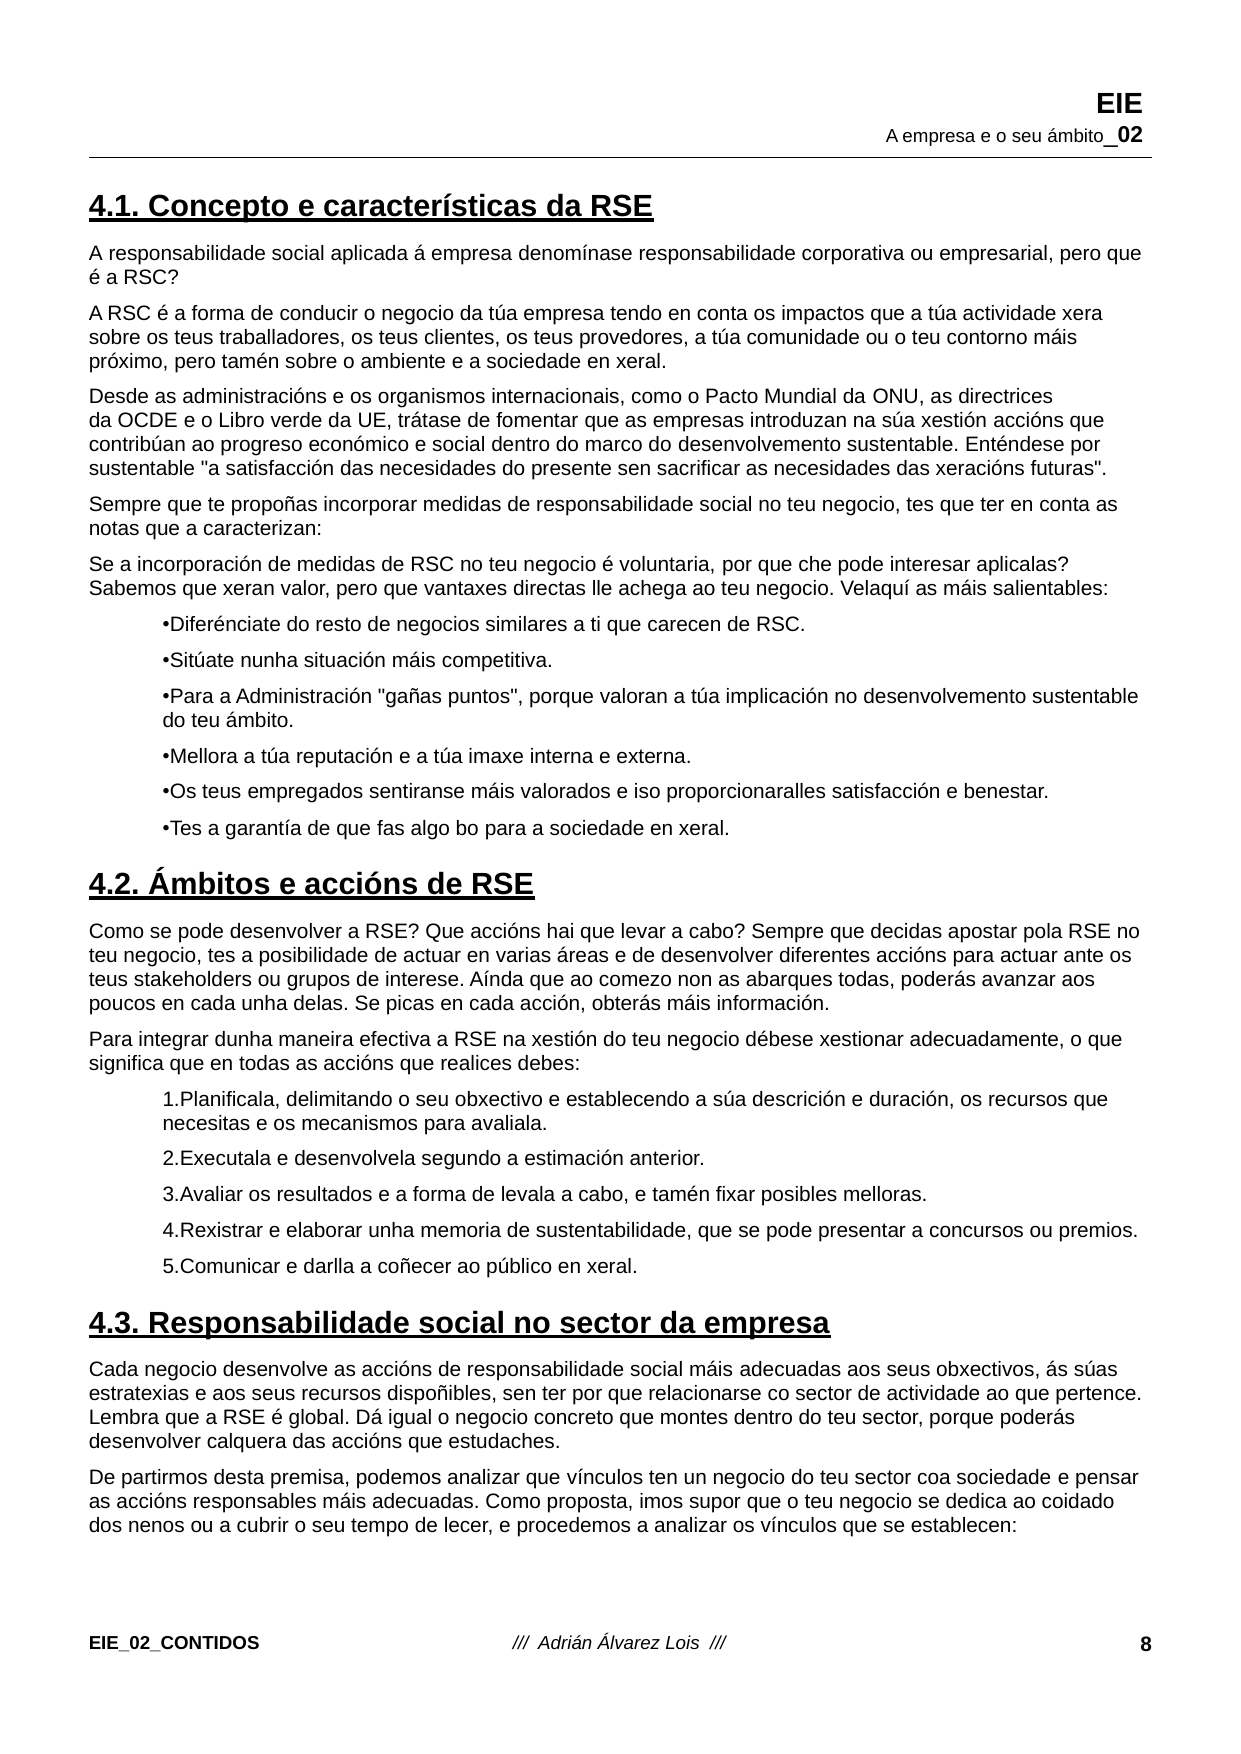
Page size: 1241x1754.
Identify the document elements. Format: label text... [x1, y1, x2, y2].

list Executala e desenvolvela segundo a estimación anterior. [88, 1146, 1152, 1170]
subtitle 4.2. Ámbitos e accións de RSE [88, 866, 1152, 901]
list Comunicar e darlla a coñecer ao público en xeral. [88, 1254, 1152, 1278]
text A RSC é a forma de conducir o negocio da túa empresa tendo en conta os impactos que a túa actividade xera sobre os teus traballadores, os teus clientes, os teus provedores, a túa comunidade ou o teu contorno máis próximo, pero tamén sobre o ambiente e a sociedade en xeral. [88, 301, 1152, 372]
text Se a incorporación de medidas de RSC no teu negocio é voluntaria, por que che pode interesar aplicalas? Sabemos que xeran valor, pero que vantaxes directas lle achega ao teu negocio. Velaquí as máis salientables: [88, 552, 1152, 600]
list Planificala, delimitando o seu obxectivo e establecendo a súa descrición e duración, os recursos que necesitas e os mecanismos para avaliala. [88, 1086, 1152, 1134]
subtitle 4.3. Responsabilidade social no sector da empresa [88, 1304, 1152, 1339]
text Desde as administracións e os organismos internacionais, como o Pacto Mundial da ONU, as directrices da OCDE e o Libro verde da UE, trátase de fomentar que as empresas introduzan na súa xestión accións que contribúan ao progreso económico e social dentro do marco do desenvolvemento sustentable. Enténdese por sustentable "a satisfacción das necesidades do presente sen sacrificar as necesidades das xeracións futuras". [88, 384, 1152, 480]
list Mellora a túa reputación e a túa imaxe interna e externa. [88, 743, 1152, 767]
list Avaliar os resultados e a forma de levala a cabo, e tamén fixar posibles melloras. [88, 1182, 1152, 1206]
list Sitúate nunha situación máis competitiva. [88, 648, 1152, 672]
subtitle 4.1. Concepto e características da RSE [88, 188, 1152, 223]
text Sempre que te propoñas incorporar medidas de responsabilidade social no teu negocio, tes que ter en conta as notas que a caracterizan: [88, 492, 1152, 540]
text Cada negocio desenvolve as accións de responsabilidade social máis adecuadas aos seus obxectivos, ás súas estratexias e aos seus recursos dispoñibles, sen ter por que relacionarse co sector de actividade ao que pertence. Lembra que a RSE é global. Dá igual o negocio concreto que montes dentro do teu sector, porque poderás desenvolver calquera das accións que estudaches. [88, 1357, 1152, 1453]
text A responsabilidade social aplicada á empresa denomínase responsabilidade corporativa ou empresarial, pero que é a RSC? [88, 241, 1152, 289]
list Os teus empregados sentiranse máis valorados e iso proporcionaralles satisfacción e benestar. [88, 779, 1152, 803]
text Como se pode desenvolver a RSE? Que accións hai que levar a cabo? Sempre que decidas apostar pola RSE no teu negocio, tes a posibilidade de actuar en varias áreas e de desenvolver diferentes accións para actuar ante os teus stakeholders ou grupos de interese. Aínda que ao comezo non as abarques todas, poderás avanzar aos poucos en cada unha delas. Se picas en cada acción, obterás máis información. [88, 919, 1152, 1015]
list Tes a garantía de que fas algo bo para a sociedade en xeral. [88, 815, 1152, 839]
list Diferénciate do resto de negocios similares a ti que carecen de RSC. [88, 612, 1152, 636]
list Para a Administración "gañas puntos", porque valoran a túa implicación no desenvolvemento sustentable do teu ámbito. [88, 683, 1152, 732]
list Rexistrar e elaborar unha memoria de sustentabilidade, que se pode presentar a concursos ou premios. [88, 1218, 1152, 1242]
text De partirmos desta premisa, podemos analizar que vínculos ten un negocio do teu sector coa sociedade e pensar as accións responsables máis adecuadas. Como proposta, imos supor que o teu negocio se dedica ao coidado dos nenos ou a cubrir o seu tempo de lecer, e procedemos a analizar os vínculos que se establecen: [88, 1465, 1152, 1537]
text Para integrar dunha maneira efectiva a RSE na xestión do teu negocio débese xestionar adecuadamente, o que significa que en todas as accións que realices debes: [88, 1027, 1152, 1074]
